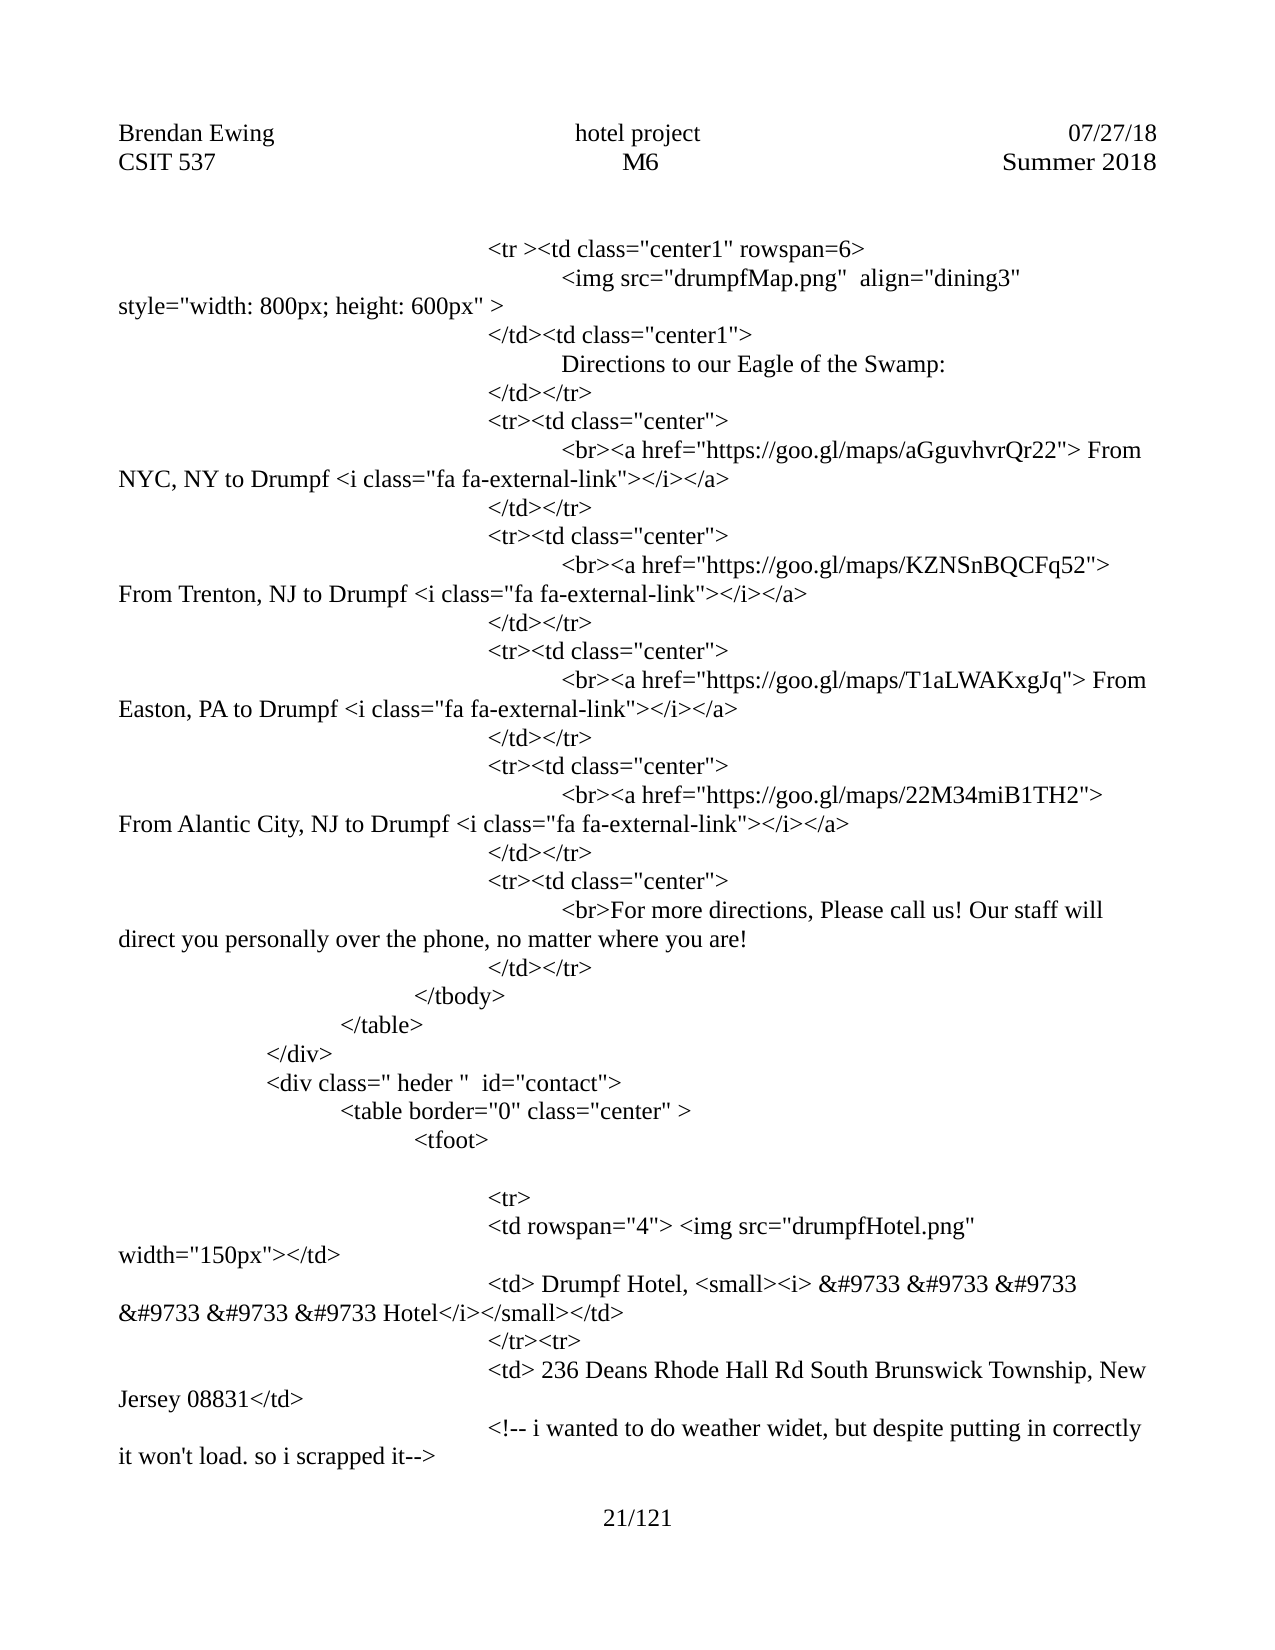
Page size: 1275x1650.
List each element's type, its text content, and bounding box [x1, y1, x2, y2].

text <!-- i wanted to do weather widet, but despite putting in correctly it won't load. so i scrapped it--> [118, 1413, 1157, 1470]
text </tr><tr> [118, 1326, 1157, 1355]
text <br>For more directions, Please call us! Our staff will direct you personally over the phone, no matter where you are! [118, 895, 1157, 953]
text <br><a href="https://goo.gl/maps/aGguvhvrQr22"> From NYC, NY to Drumpf <i class="fa fa-external-link"></i></a> [118, 435, 1157, 493]
text <td> 236 Deans Rhode Hall Rd South Brunswick Township, New Jersey 08831</td> [118, 1355, 1157, 1413]
text <tr><td class="center"> [118, 521, 1157, 550]
text </td></tr> [118, 838, 1157, 866]
text <img src="drumpfMap.png" align="dining3" style="width: 800px; height: 600px" > [118, 263, 1157, 320]
text <tr> [118, 1183, 1157, 1211]
text <div class=" heder " id="contact"> [118, 1068, 1157, 1096]
text </td><td class="center1"> [118, 320, 1157, 349]
text <tfoot> [118, 1125, 1157, 1154]
text </table> [118, 1010, 1157, 1039]
text </td></tr> [118, 608, 1157, 636]
text <td> Drumpf Hotel, <small><i> &#9733 &#9733 &#9733 &#9733 &#9733 &#9733 Hotel</i></small></td> [118, 1269, 1157, 1326]
text </td></tr> [118, 723, 1157, 751]
text <tr ><td class="center1" rowspan=6> [118, 234, 1157, 263]
text </tbody> [118, 981, 1157, 1010]
text <br><a href="https://goo.gl/maps/22M34miB1TH2"> From Alantic City, NJ to Drumpf <i class="fa fa-external-link"></i></a> [118, 780, 1157, 838]
text </td></tr> [118, 378, 1157, 406]
text </td></tr> [118, 493, 1157, 521]
text </div> [118, 1039, 1157, 1068]
text Directions to our Eagle of the Swamp: [118, 349, 1157, 378]
text <tr><td class="center"> [118, 406, 1157, 435]
text <table border="0" class="center" > [118, 1096, 1157, 1125]
text </td></tr> [118, 953, 1157, 981]
text <td rowspan="4"> <img src="drumpfHotel.png" width="150px"></td> [118, 1211, 1157, 1269]
text <tr><td class="center"> [118, 636, 1157, 665]
text <br><a href="https://goo.gl/maps/T1aLWAKxgJq"> From Easton, PA to Drumpf <i class="fa fa-external-link"></i></a> [118, 665, 1157, 723]
text <tr><td class="center"> [118, 866, 1157, 895]
text <br><a href="https://goo.gl/maps/KZNSnBQCFq52"> From Trenton, NJ to Drumpf <i class="fa fa-external-link"></i></a> [118, 550, 1157, 608]
text <tr><td class="center"> [118, 751, 1157, 780]
